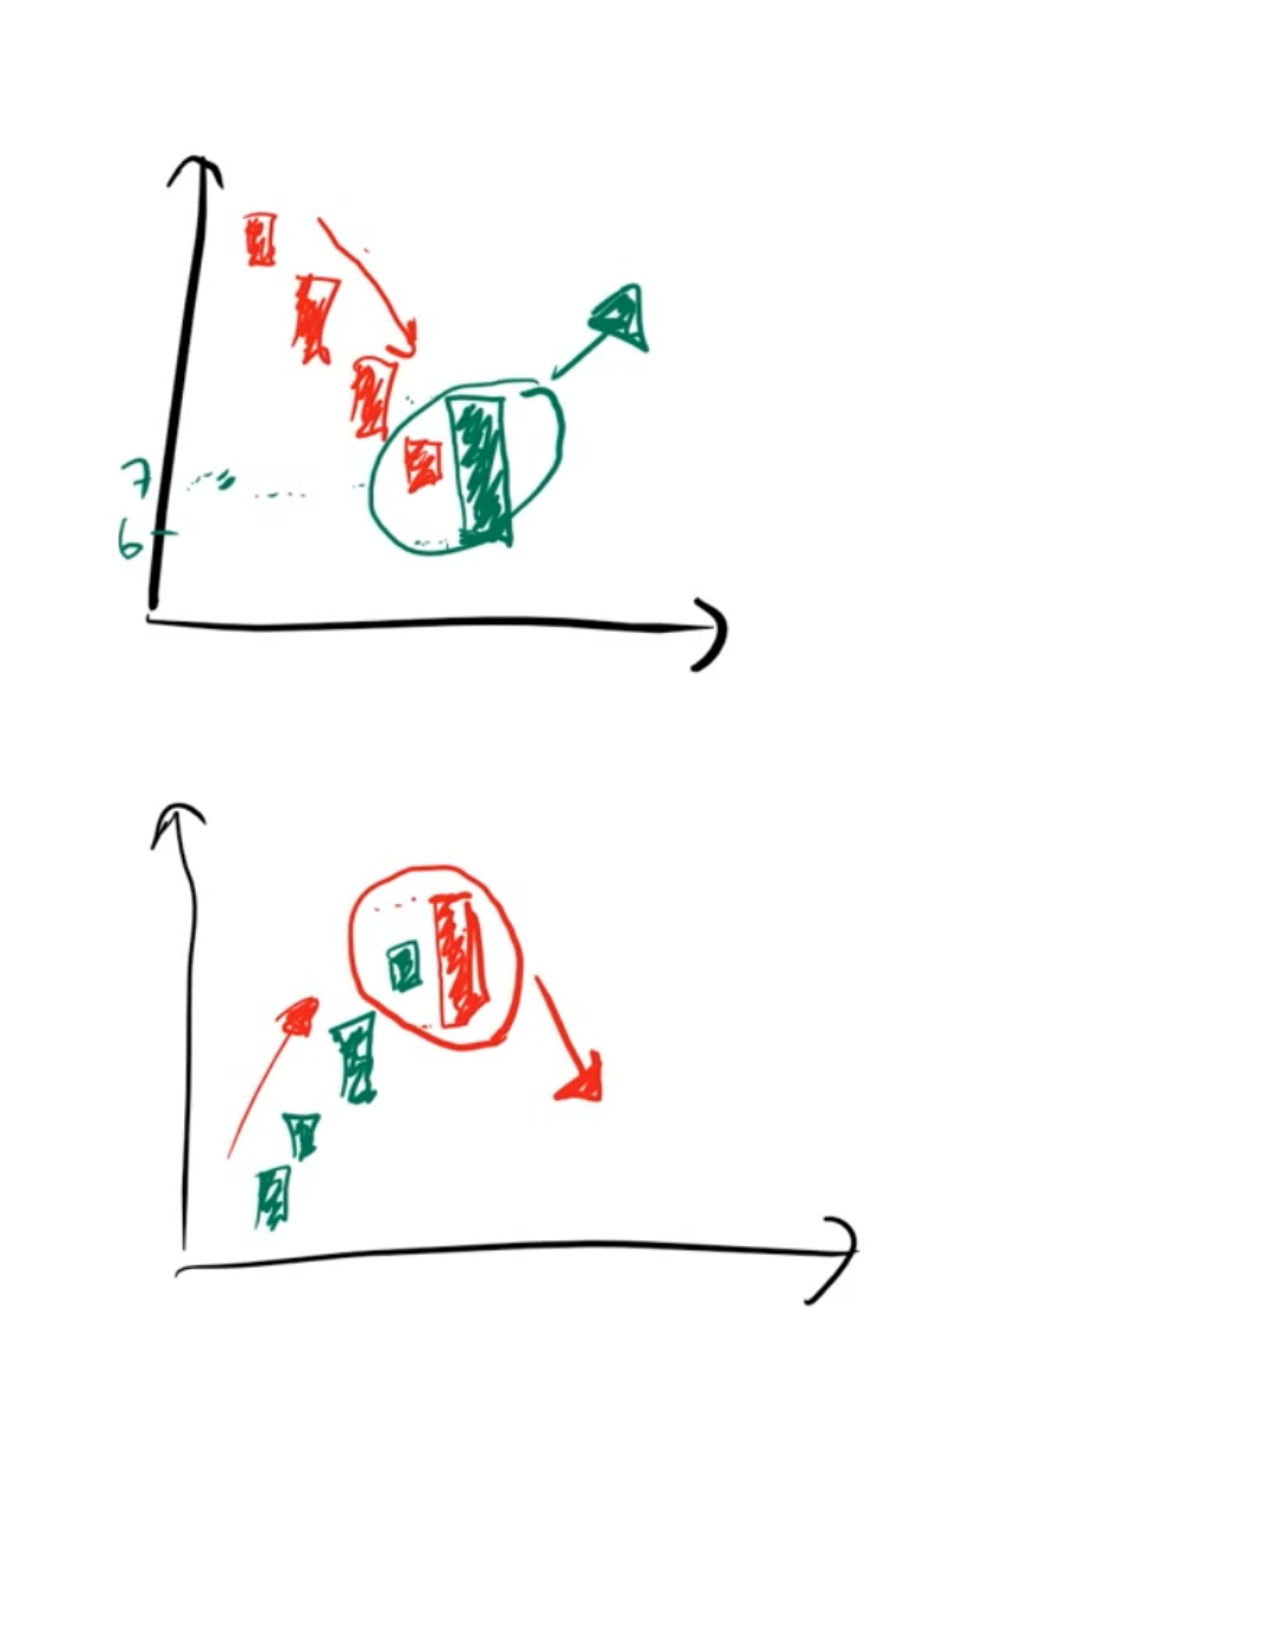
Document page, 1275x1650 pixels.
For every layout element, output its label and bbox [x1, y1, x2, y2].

picture [118, 118, 1157, 1356]
